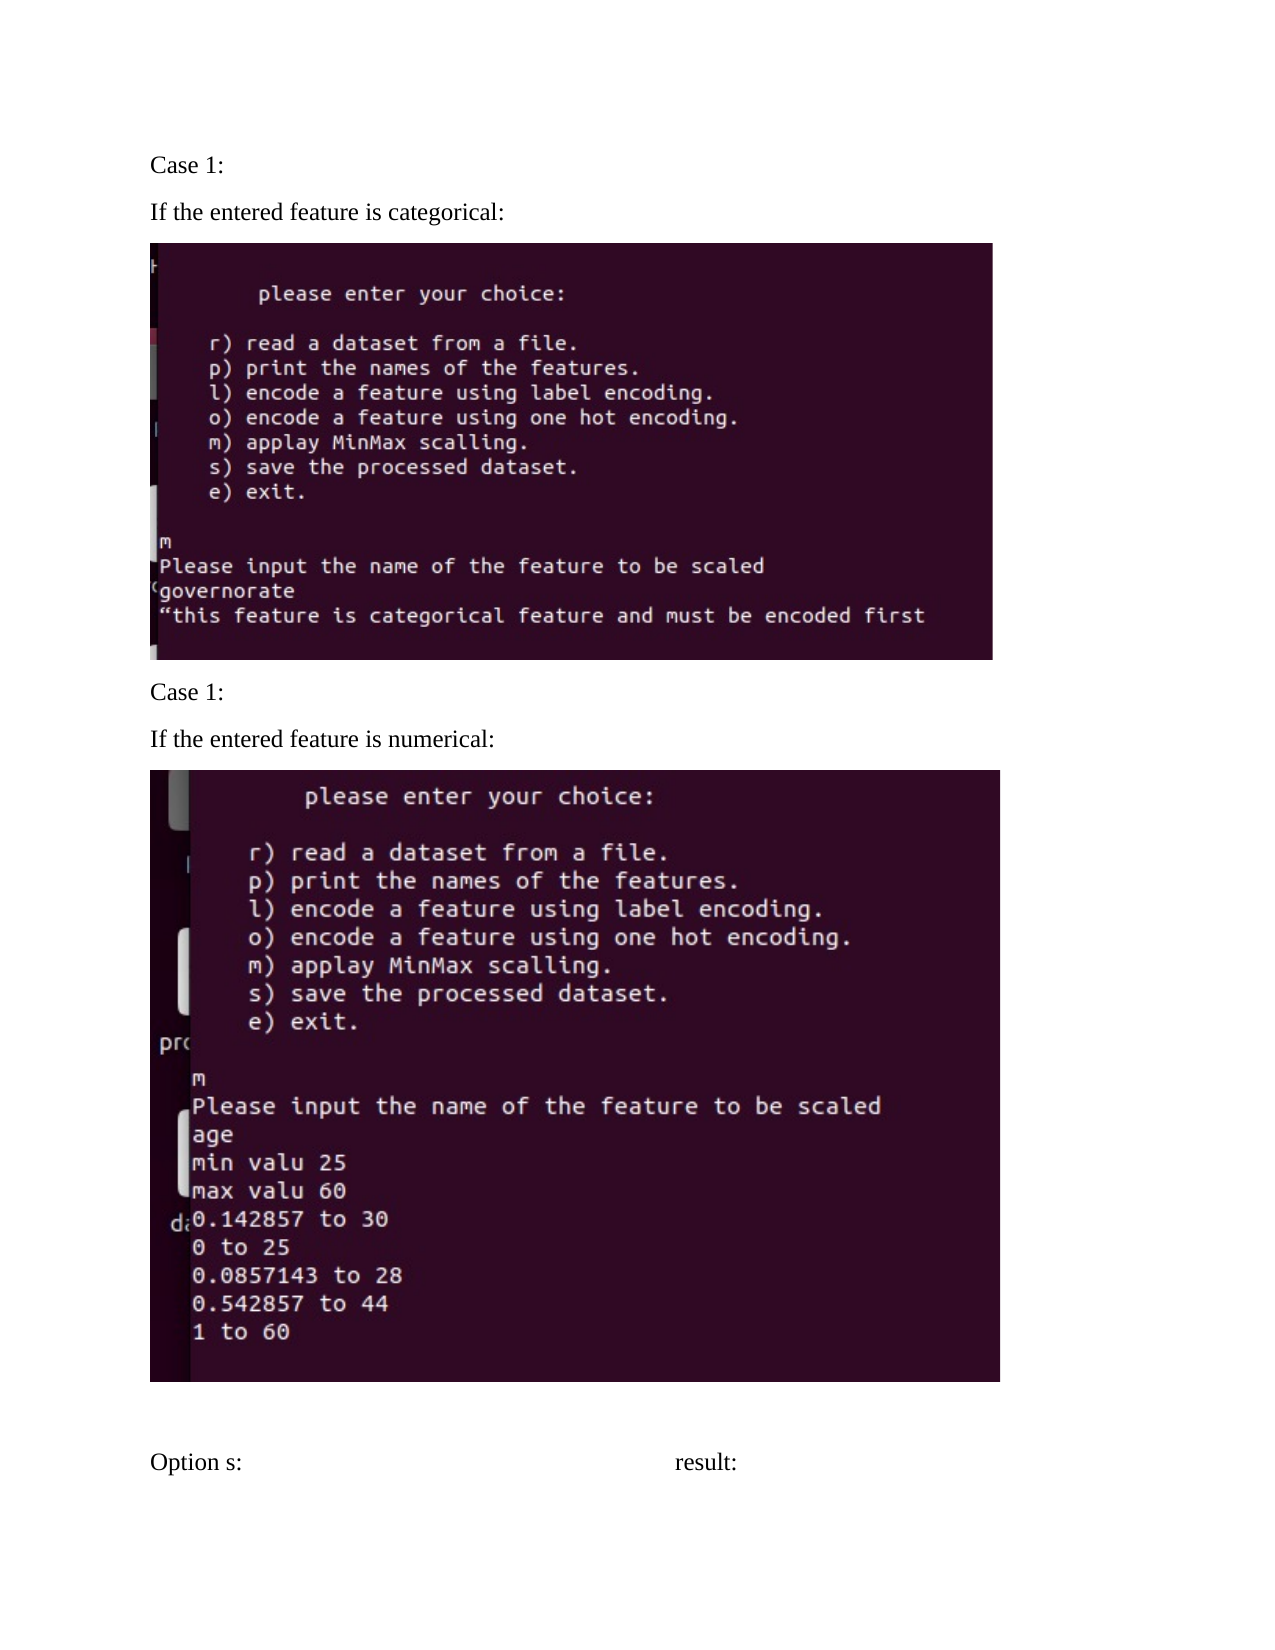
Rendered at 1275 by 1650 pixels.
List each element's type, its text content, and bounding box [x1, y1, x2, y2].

picture [150, 770, 1001, 1382]
text If the entered feature is categorical: [150, 197, 1125, 226]
text If the entered feature is numerical: [150, 724, 1125, 753]
text Case 1: [150, 677, 1125, 706]
picture [150, 243, 993, 660]
text Case 1: [150, 150, 1125, 179]
text Option s: result: [150, 1447, 1125, 1475]
